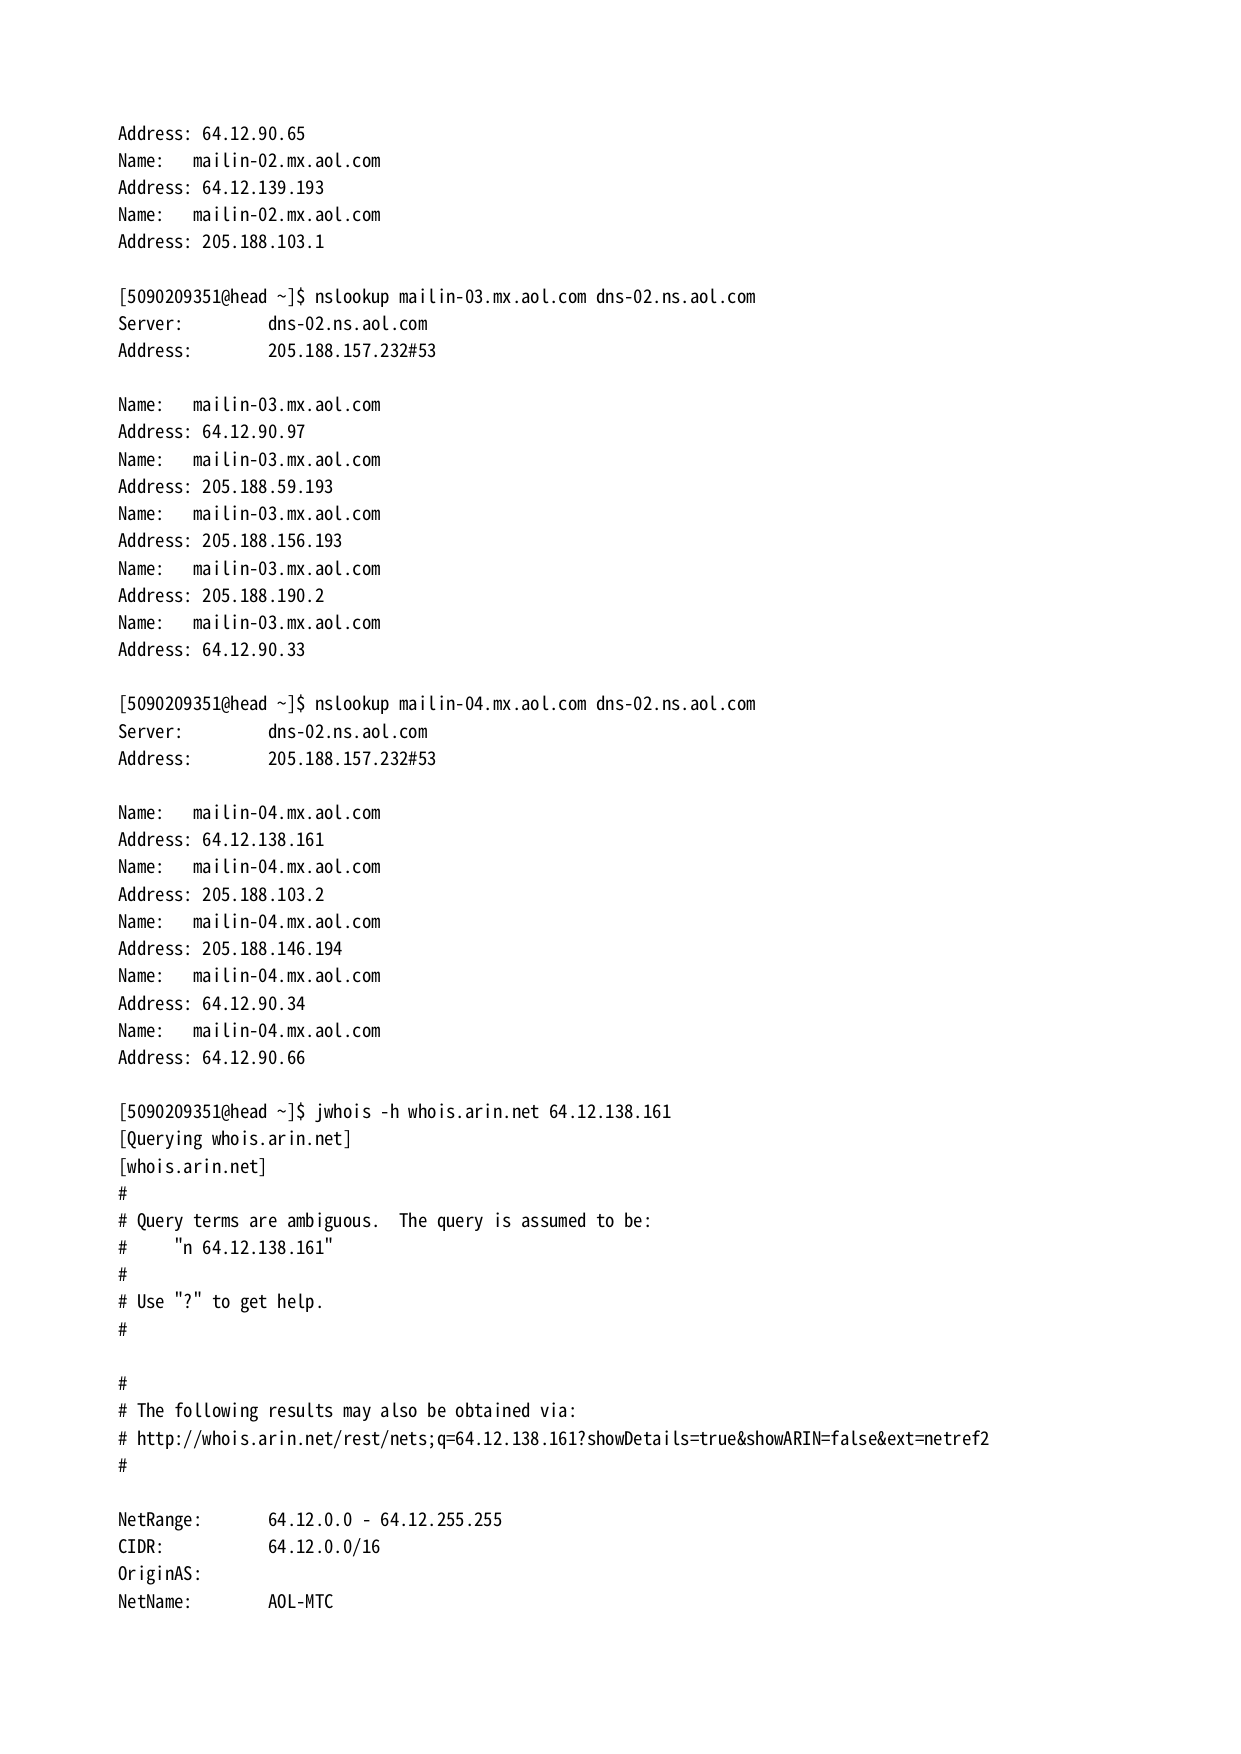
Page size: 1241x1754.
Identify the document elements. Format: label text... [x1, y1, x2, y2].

text Address: 205.188.190.2 [118, 580, 1123, 607]
text Name: mailin-03.mx.aol.com [118, 499, 1123, 526]
text Name: mailin-03.mx.aol.com [118, 553, 1123, 580]
text Name: mailin-03.mx.aol.com [118, 607, 1123, 635]
text Address: 64.12.90.97 [118, 417, 1123, 444]
text Name: mailin-02.mx.aol.com [118, 145, 1123, 172]
text Address: 205.188.103.1 [118, 227, 1123, 254]
text [whois.arin.net] [118, 1151, 1123, 1178]
text Name: mailin-04.mx.aol.com [118, 961, 1123, 988]
text # "n 64.12.138.161" [118, 1233, 1123, 1260]
text Address: 205.188.156.193 [118, 526, 1123, 553]
text Name: mailin-04.mx.aol.com [118, 798, 1123, 825]
text Name: mailin-04.mx.aol.com [118, 852, 1123, 879]
text [Querying whois.arin.net] [118, 1124, 1123, 1151]
text [5090209351@head ~]$ nslookup mailin-04.mx.aol.com dns-02.ns.aol.com [118, 689, 1123, 716]
text Server: dns-02.ns.aol.com [118, 308, 1123, 336]
text # [118, 1314, 1123, 1342]
text # http://whois.arin.net/rest/nets;q=64.12.138.161?showDetails=true&showARIN=false&ext=netref2 [118, 1423, 1123, 1450]
text NetRange: 64.12.0.0 - 64.12.255.255 [118, 1505, 1123, 1532]
text Address: 64.12.90.34 [118, 988, 1123, 1015]
text Address: 64.12.90.66 [118, 1042, 1123, 1070]
text Address: 205.188.157.232#53 [118, 743, 1123, 771]
text Name: mailin-04.mx.aol.com [118, 1015, 1123, 1042]
text [5090209351@head ~]$ jwhois -h whois.arin.net 64.12.138.161 [118, 1097, 1123, 1124]
text Name: mailin-02.mx.aol.com [118, 200, 1123, 227]
text Address: 205.188.157.232#53 [118, 336, 1123, 363]
text # [118, 1369, 1123, 1396]
text Address: 64.12.90.33 [118, 635, 1123, 662]
text Address: 64.12.138.161 [118, 825, 1123, 852]
text Name: mailin-03.mx.aol.com [118, 444, 1123, 472]
text [5090209351@head ~]$ nslookup mailin-03.mx.aol.com dns-02.ns.aol.com [118, 281, 1123, 308]
text CIDR: 64.12.0.0/16 [118, 1532, 1123, 1559]
text OriginAS: [118, 1559, 1123, 1586]
text # [118, 1260, 1123, 1287]
text Server: dns-02.ns.aol.com [118, 716, 1123, 743]
text Address: 64.12.139.193 [118, 172, 1123, 200]
text Address: 205.188.59.193 [118, 472, 1123, 499]
text # [118, 1178, 1123, 1206]
text Address: 205.188.146.194 [118, 934, 1123, 961]
text Address: 205.188.103.2 [118, 879, 1123, 907]
text Address: 64.12.90.65 [118, 118, 1123, 145]
text # Use "?" to get help. [118, 1287, 1123, 1314]
text Name: mailin-03.mx.aol.com [118, 390, 1123, 417]
text # The following results may also be obtained via: [118, 1396, 1123, 1423]
text Name: mailin-04.mx.aol.com [118, 907, 1123, 934]
text # [118, 1450, 1123, 1477]
text NetName: AOL-MTC [118, 1586, 1123, 1613]
text # Query terms are ambiguous. The query is assumed to be: [118, 1206, 1123, 1233]
